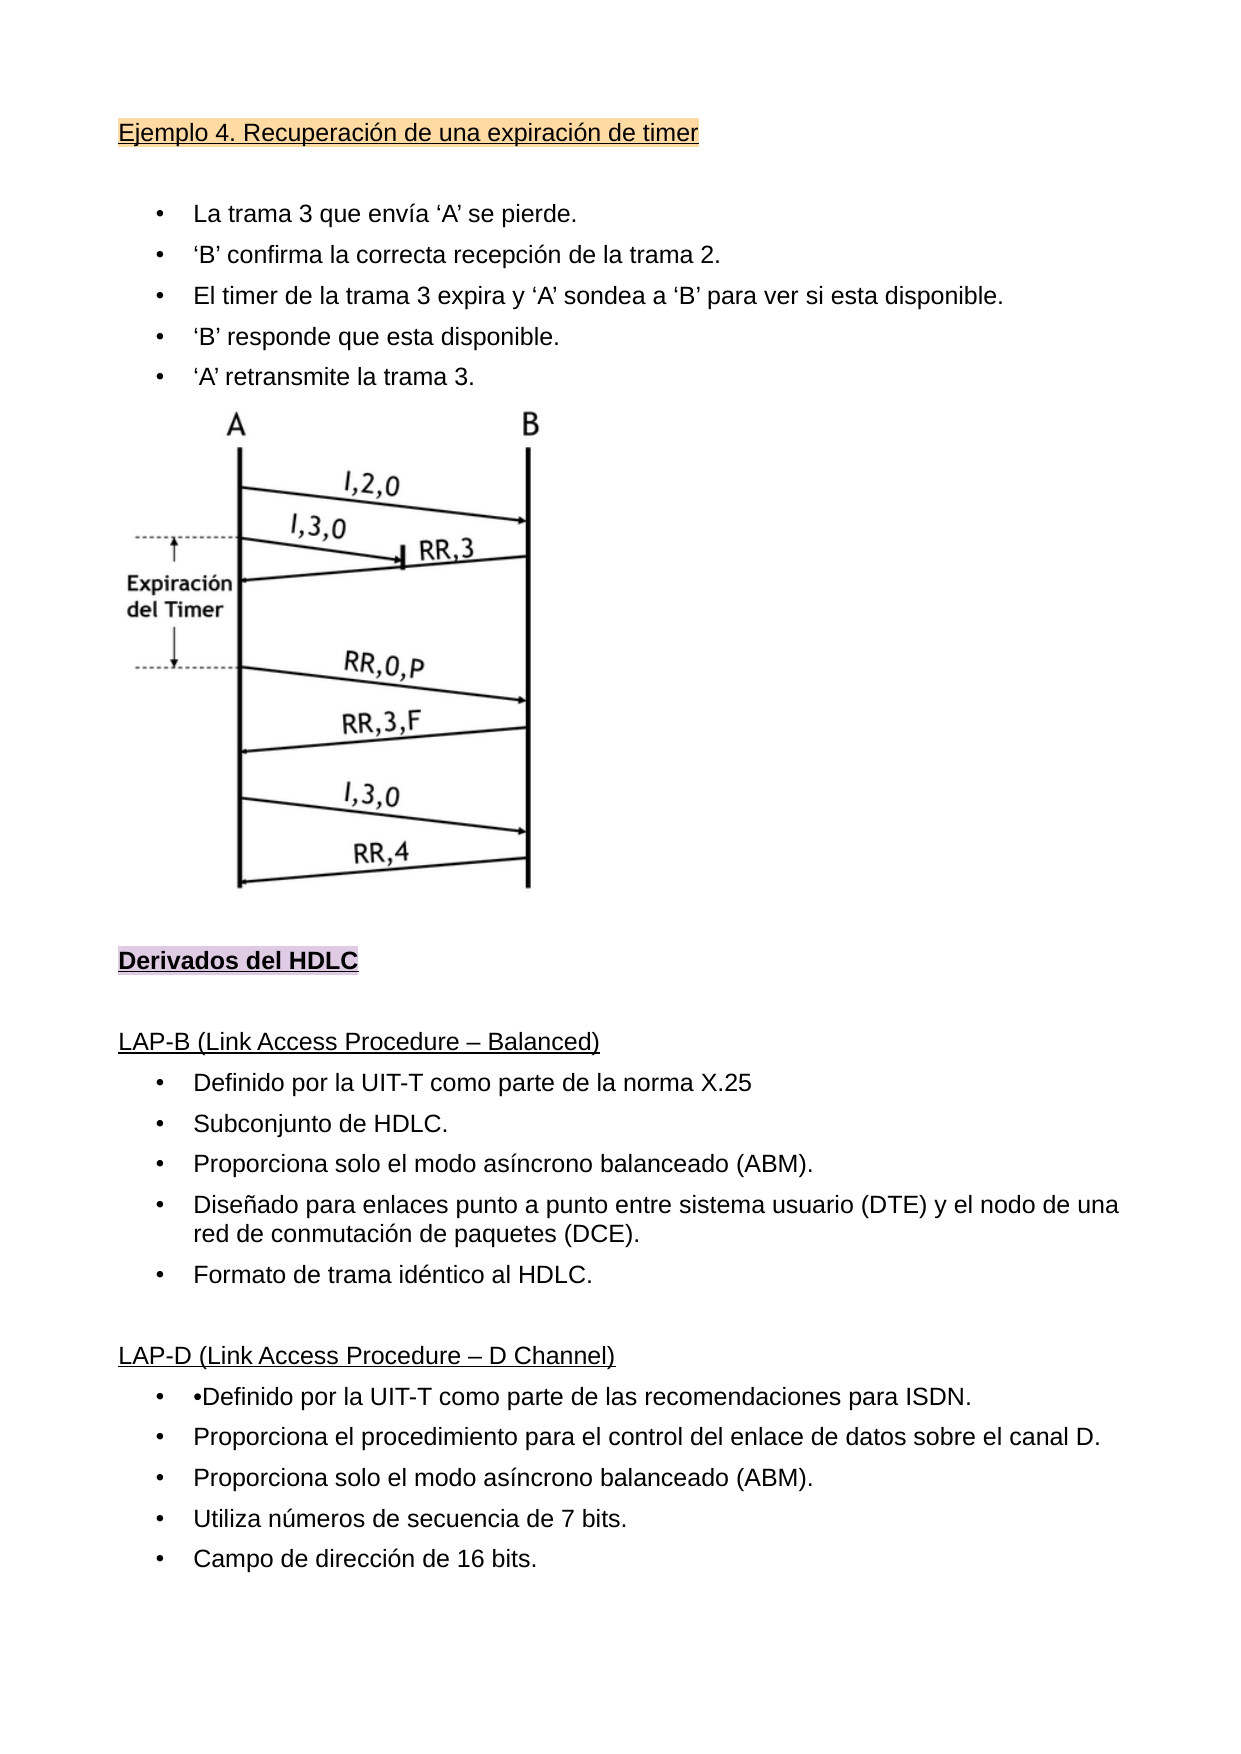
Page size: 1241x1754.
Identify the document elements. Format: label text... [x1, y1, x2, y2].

list Proporciona el procedimiento para el control del enlace de datos sobre el canal D. [156, 1422, 1122, 1451]
text LAP-D (Link Access Procedure – D Channel) [118, 1341, 1122, 1370]
text Derivados del HDLC [118, 946, 1122, 975]
list El timer de la trama 3 expira y ‘A’ sondea a ‘B’ para ver si esta disponible. [156, 281, 1122, 310]
list Campo de dirección de 16 bits. [156, 1544, 1122, 1573]
list ‘B’ confirma la correcta recepción de la trama 2. [156, 240, 1122, 269]
list Proporciona solo el modo asíncrono balanceado (ABM). [156, 1149, 1122, 1178]
text LAP-B (Link Access Procedure – Balanced) [118, 1027, 1122, 1056]
list ‘A’ retransmite la trama 3. [156, 362, 1122, 391]
list Diseñado para enlaces punto a punto entre sistema usuario (DTE) y el nodo de una red de conmutación de paquetes (DCE). [156, 1190, 1122, 1248]
list La trama 3 que envía ‘A’ se pierde. [156, 199, 1122, 228]
list ‘B’ responde que esta disponible. [156, 322, 1122, 350]
list Utiliza números de secuencia de 7 bits. [156, 1504, 1122, 1533]
list •Definido por la UIT-T como parte de las recomendaciones para ISDN. [156, 1382, 1122, 1410]
picture [121, 404, 542, 906]
list Proporciona solo el modo asíncrono balanceado (ABM). [156, 1463, 1122, 1492]
list Definido por la UIT-T como parte de la norma X.25 [156, 1068, 1122, 1097]
list Formato de trama idéntico al HDLC. [156, 1259, 1122, 1288]
list Subconjunto de HDLC. [156, 1109, 1122, 1137]
text Ejemplo 4. Recuperación de una expiración de timer [118, 118, 1122, 147]
